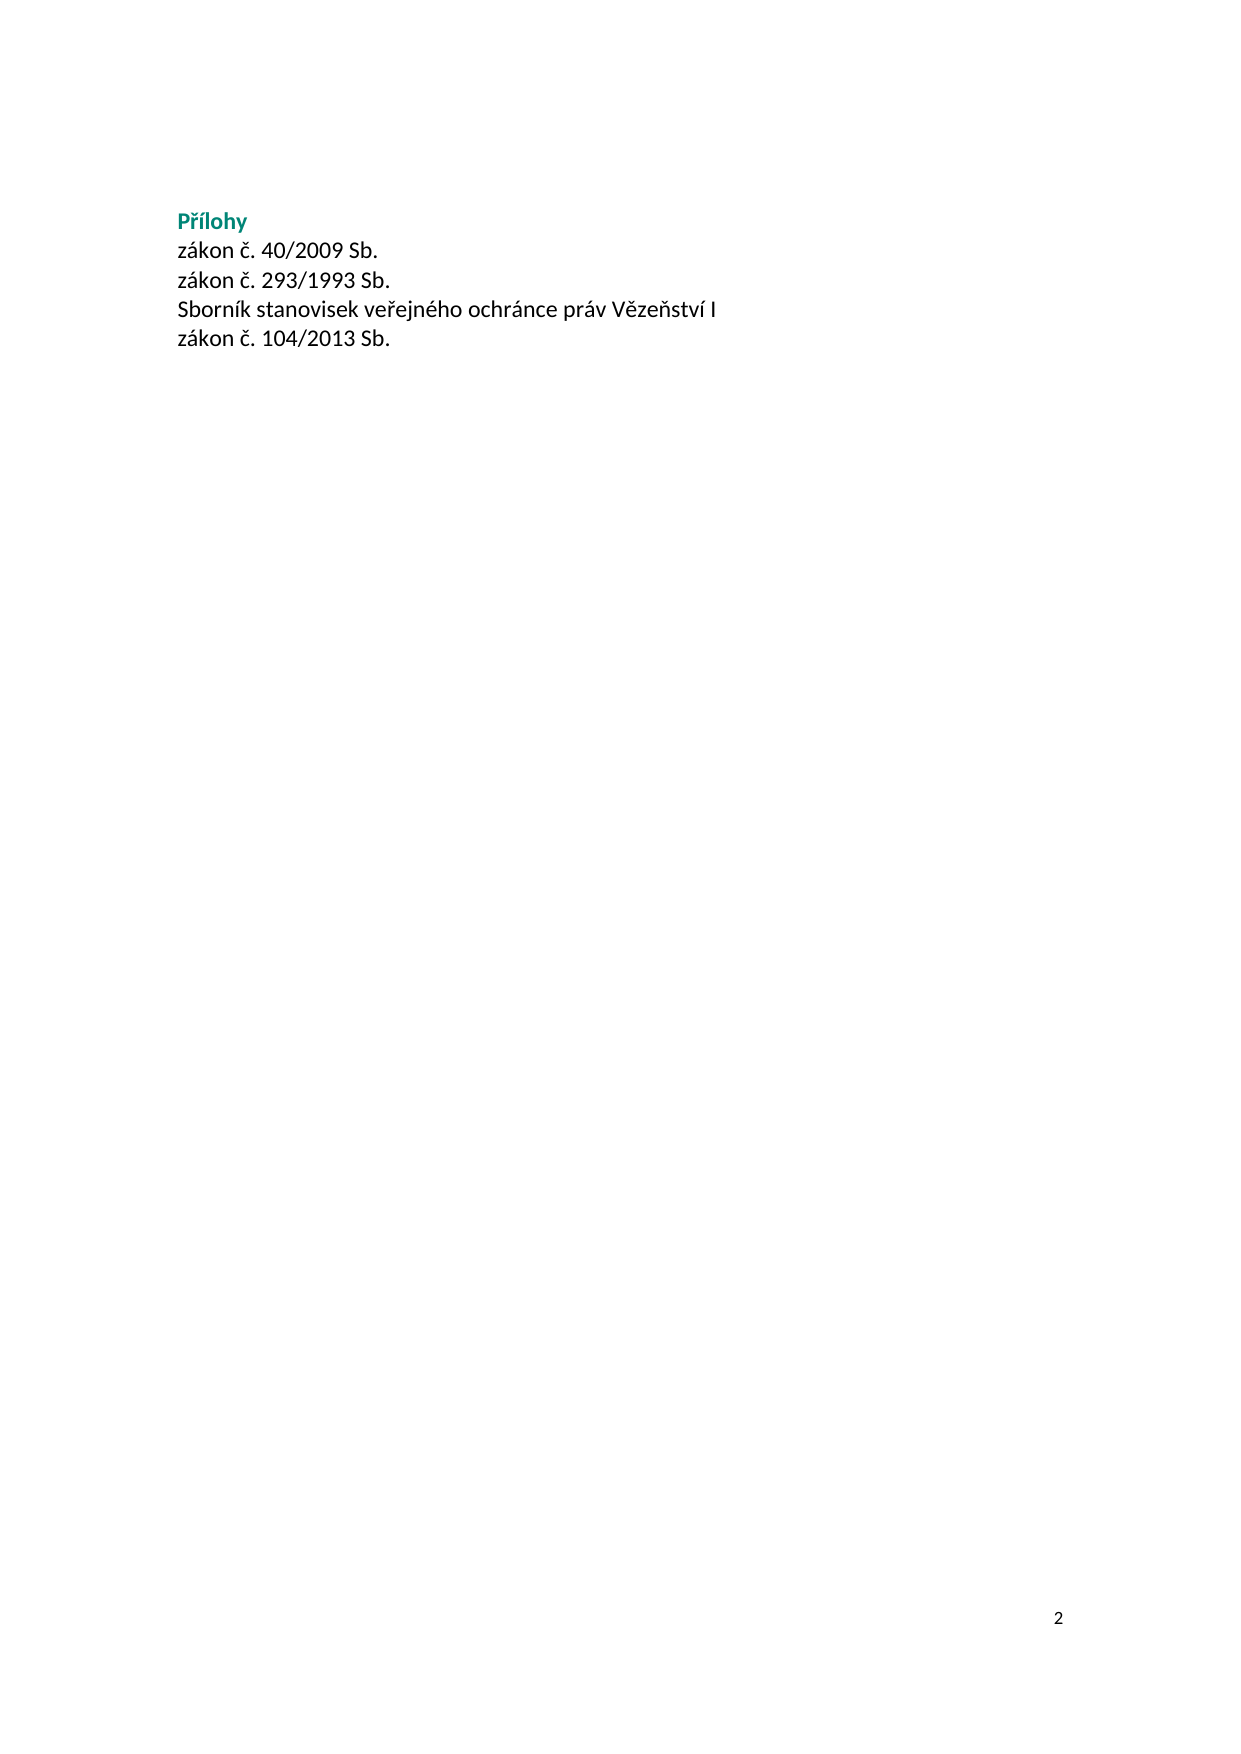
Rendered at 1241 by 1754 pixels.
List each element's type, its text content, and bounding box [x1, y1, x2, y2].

text Přílohy [177, 206, 1063, 236]
text Sborník stanovisek veřejného ochránce práv Vězeňství I [177, 294, 1063, 323]
text zákon č. 40/2009 Sb. [177, 236, 1063, 265]
text zákon č. 293/1993 Sb. [177, 265, 1063, 294]
text zákon č. 104/2013 Sb. [177, 323, 1063, 353]
